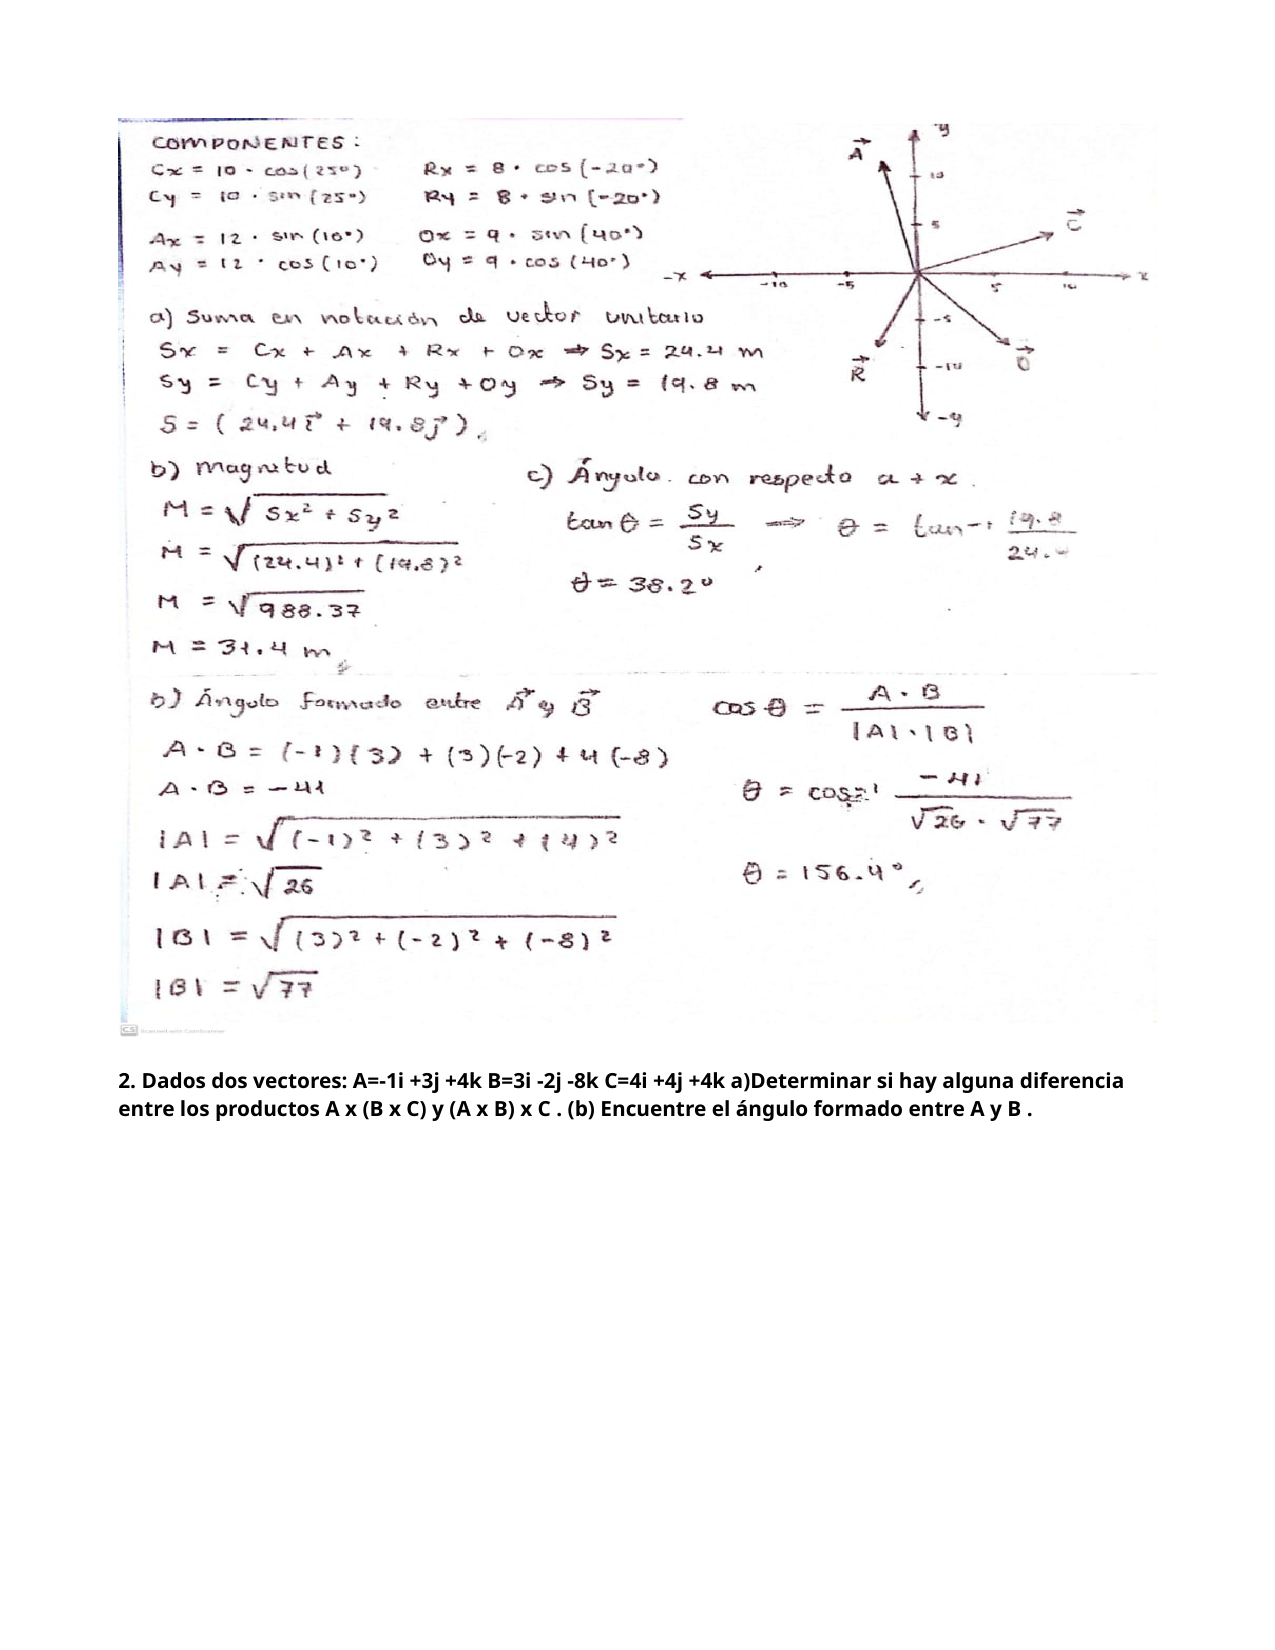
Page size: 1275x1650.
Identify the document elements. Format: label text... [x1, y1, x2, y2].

text 2. Dados dos vectores: A=-1i +3j +4k B=3i -2j -8k C=4i +4j +4k a)Determinar si hay alguna diferencia entre los productos A x (B x C) y (A x B) x C . (b) Encuentre el ángulo formado entre A y B . [118, 1066, 1157, 1123]
picture [118, 118, 1157, 1038]
